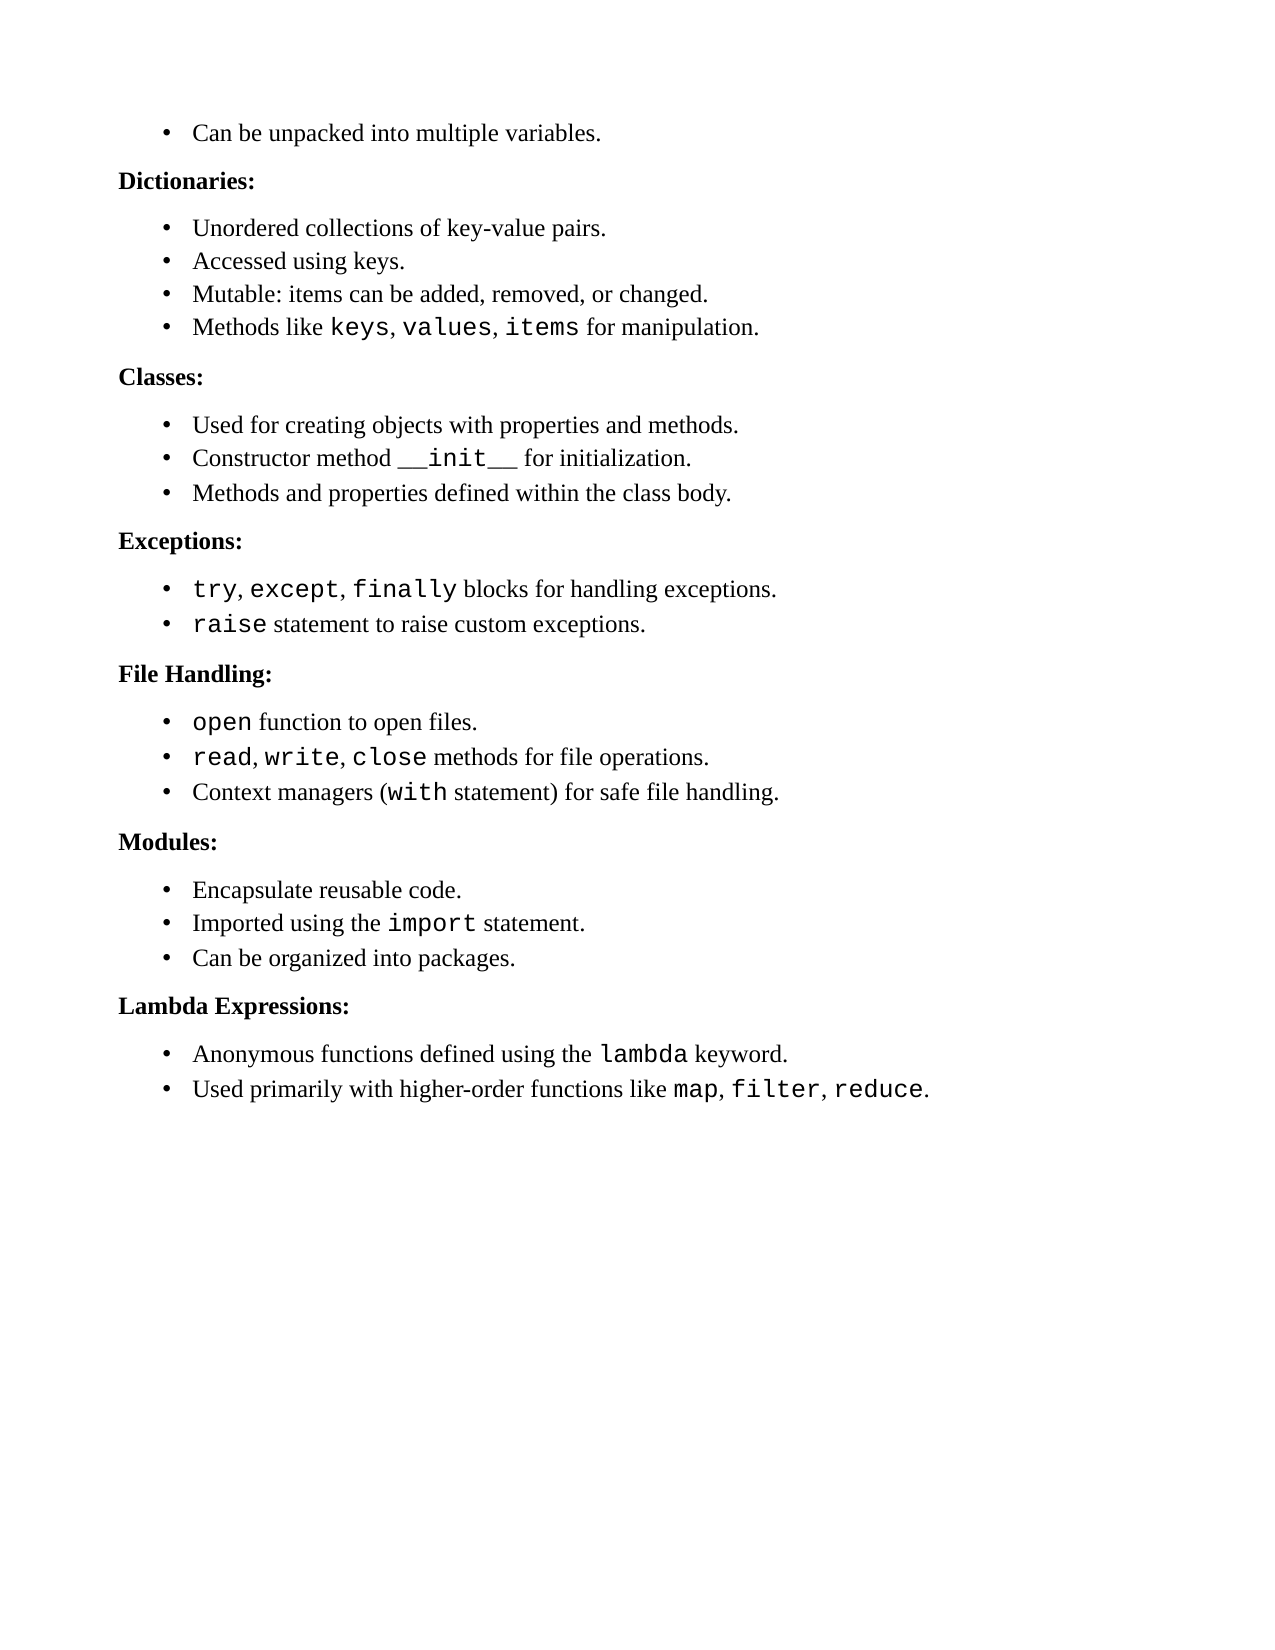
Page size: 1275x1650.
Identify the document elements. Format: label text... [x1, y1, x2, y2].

list Context managers (with statement) for safe file handling. [162, 777, 1157, 808]
list Encapsulate reusable code. [162, 875, 1157, 904]
list Can be unpacked into multiple variables. [162, 118, 1157, 147]
text Lambda Expressions: [118, 991, 1157, 1020]
text File Handling: [118, 659, 1157, 688]
list Can be organized into packages. [162, 943, 1157, 972]
list Anonymous functions defined using the lambda keyword. [162, 1039, 1157, 1069]
list Methods like keys, values, items for manipulation. [162, 312, 1157, 343]
list Constructor method __init__ for initialization. [162, 443, 1157, 474]
list try, except, finally blocks for handling exceptions. [162, 574, 1157, 604]
list Mutable: items can be added, removed, or changed. [162, 279, 1157, 308]
text Exceptions: [118, 526, 1157, 555]
list open function to open files. [162, 707, 1157, 737]
list Used primarily with higher-order functions like map, filter, reduce. [162, 1074, 1157, 1105]
list Methods and properties defined within the class body. [162, 478, 1157, 507]
list raise statement to raise custom exceptions. [162, 609, 1157, 640]
list Unordered collections of key-value pairs. [162, 213, 1157, 242]
list read, write, close methods for file operations. [162, 742, 1157, 773]
text Dictionaries: [118, 166, 1157, 194]
list Imported using the import statement. [162, 908, 1157, 939]
list Used for creating objects with properties and methods. [162, 410, 1157, 439]
text Modules: [118, 827, 1157, 856]
text Classes: [118, 362, 1157, 391]
list Accessed using keys. [162, 246, 1157, 275]
